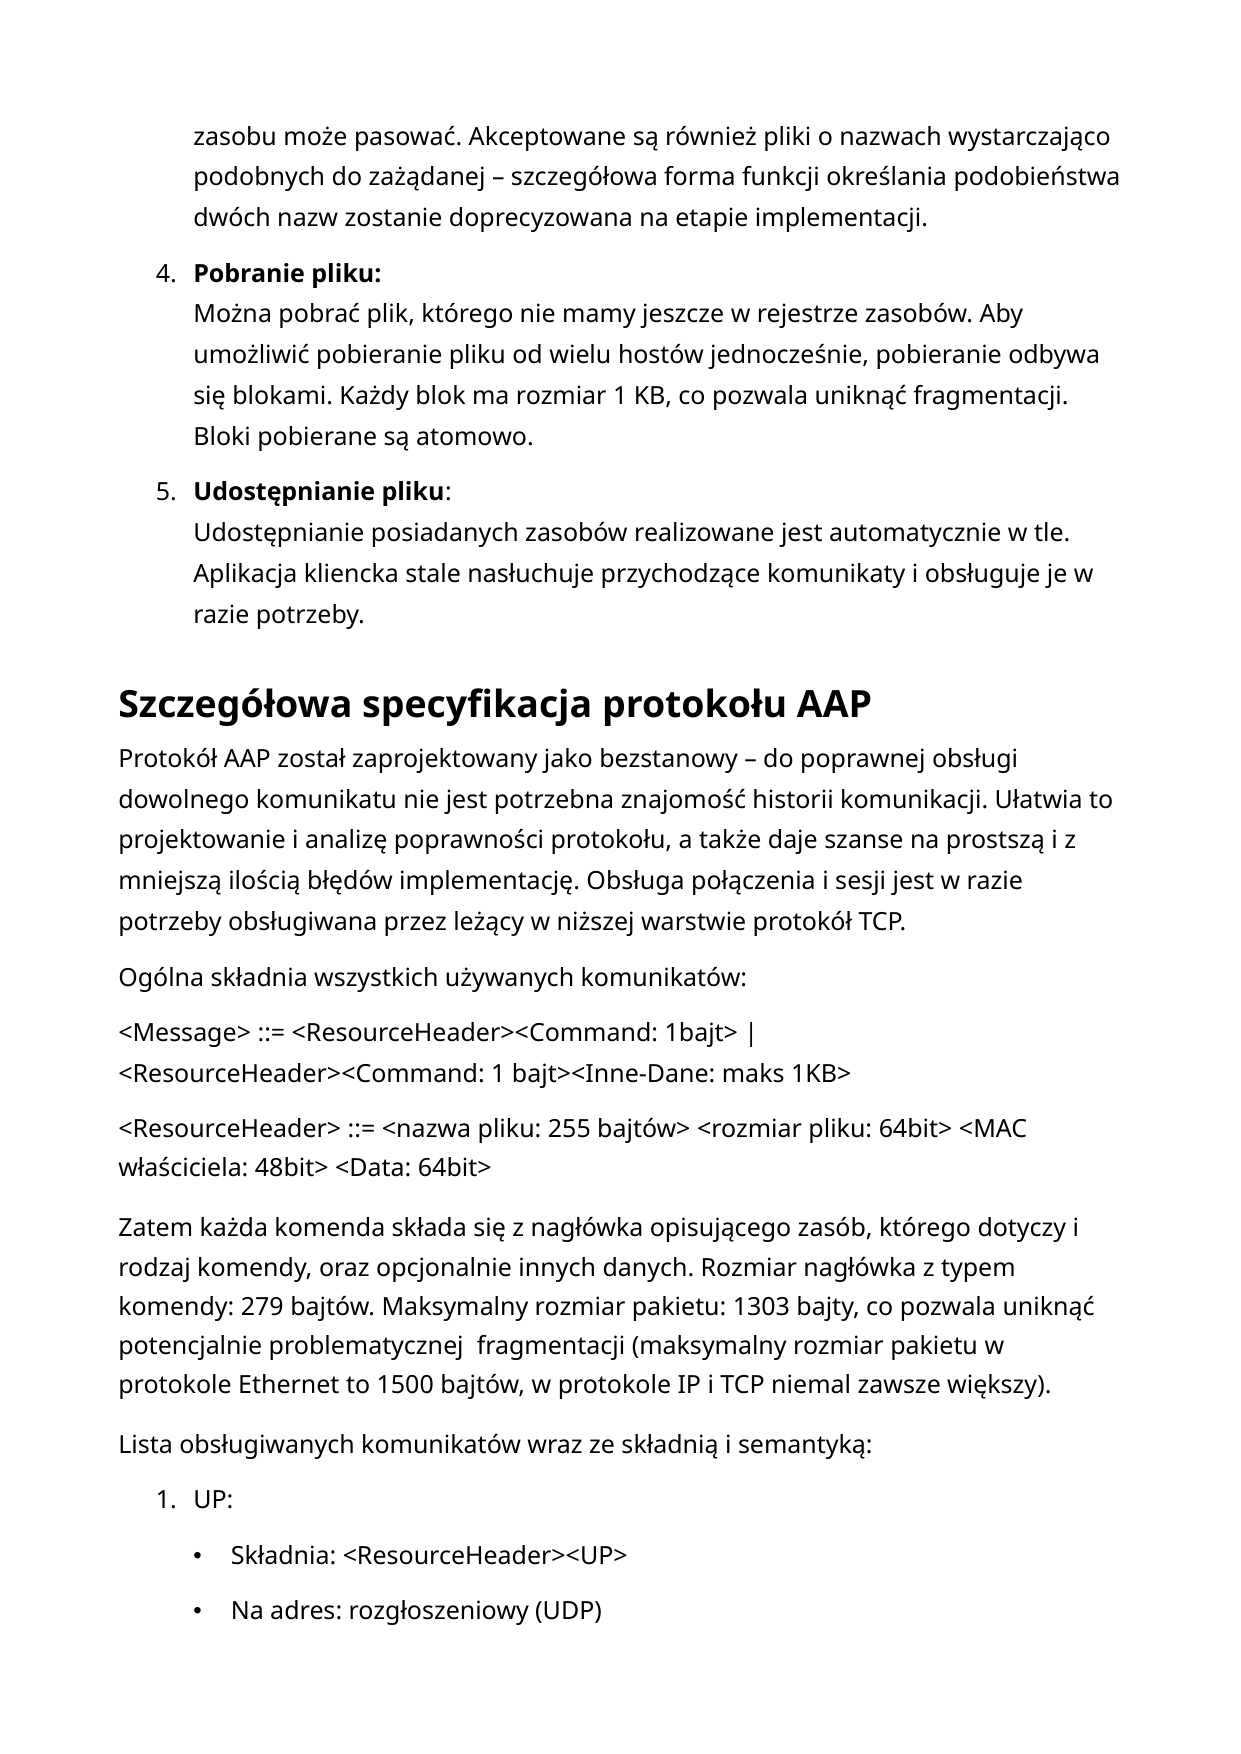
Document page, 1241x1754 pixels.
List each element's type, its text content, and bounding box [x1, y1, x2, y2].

list Udostępnianie pliku: Udostępnianie posiadanych zasobów realizowane jest automatycznie w tle. Aplikacja kliencka stale nasłuchuje przychodzące komunikaty i obsługuje je w razie potrzeby. [156, 474, 1122, 631]
list zasobu może pasować. Akceptowane są również pliki o nazwach wystarczająco podobnych do zażądanej – szczegółowa forma funkcji określania podobieństwa dwóch nazw zostanie doprecyzowana na etapie implementacji. [156, 118, 1122, 234]
text Zatem każda komenda składa się z nagłówka opisującego zasób, którego dotyczy i rodzaj komendy, oraz opcjonalnie innych danych. Rozmiar nagłówka z typem komendy: 279 bajtów. Maksymalny rozmiar pakietu: 1303 bajty, co pozwala uniknąć potencjalnie problematycznej fragmentacji (maksymalny rozmiar pakietu w protokole Ethernet to 1500 bajtów, w protokole IP i TCP niemal zawsze większy). [118, 1210, 1122, 1401]
list UP: [156, 1482, 1122, 1516]
list Składnia: <ResourceHeader><UP> [193, 1537, 1122, 1572]
list Pobranie pliku: Można pobrać plik, którego nie mamy jeszcze w rejestrze zasobów. Aby umożliwić pobieranie pliku od wielu hostów jednocześnie, pobieranie odbywa się blokami. Każdy blok ma rozmiar 1 KB, co pozwala uniknąć fragmentacji. Bloki pobierane są atomowo. [156, 255, 1122, 453]
text Lista obsługiwanych komunikatów wraz ze składnią i semantyką: [118, 1427, 1122, 1461]
text Ogólna składnia wszystkich używanych komunikatów: [118, 959, 1122, 993]
text <ResourceHeader> ::= <nazwa pliku: 255 bajtów> <rozmiar pliku: 64bit> <MAC właściciela: 48bit> <Data: 64bit> [118, 1111, 1122, 1184]
subtitle Szczegółowa specyfikacja protokołu AAP [118, 677, 1122, 728]
text Protokół AAP został zaprojektowany jako bezstanowy – do poprawnej obsługi dowolnego komunikatu nie jest potrzebna znajomość historii komunikacji. Ułatwia to projektowanie i analizę poprawności protokołu, a także daje szanse na prostszą i z mniejszą ilością błędów implementację. Obsługa połączenia i sesji jest w razie potrzeby obsługiwana przez leżący w niższej warstwie protokół TCP. [118, 740, 1122, 938]
list Na adres: rozgłoszeniowy (UDP) [193, 1593, 1122, 1627]
text <Message> ::= <ResourceHeader><Command: 1bajt> | <ResourceHeader><Command: 1 bajt><Inne-Dane: maks 1KB> [118, 1014, 1122, 1089]
